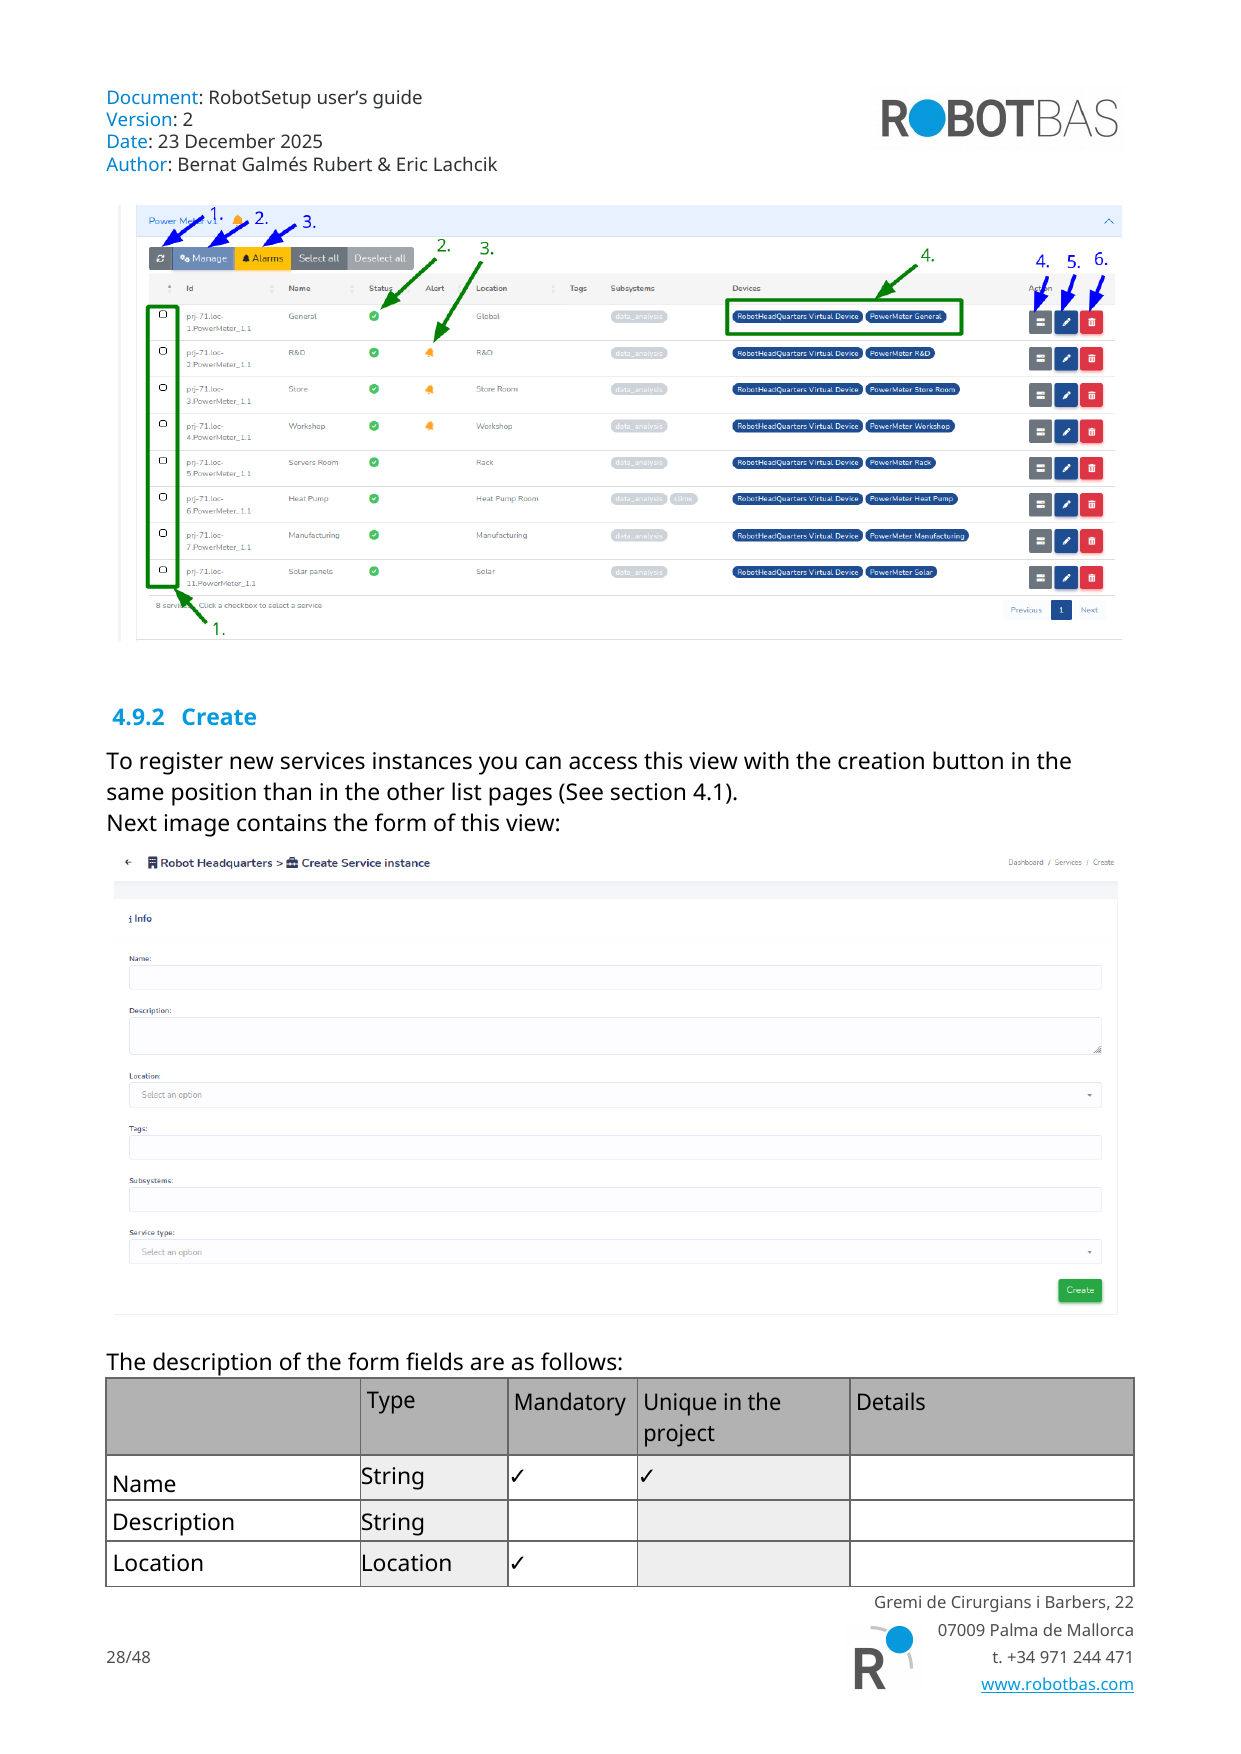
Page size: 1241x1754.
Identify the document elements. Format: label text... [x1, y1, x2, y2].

table_cell String [361, 1456, 507, 1499]
table_cell ✓ [509, 1542, 637, 1586]
table_header Unique in the project [638, 1379, 849, 1454]
table_cell [851, 1456, 1133, 1499]
table_cell [638, 1542, 849, 1586]
text To register new services instances you can access this view with the creation button in the same position than in the other list pages (See section 4.1). [106, 745, 1134, 807]
table_cell Description [107, 1501, 360, 1540]
subtitle Create [106, 701, 1134, 732]
table_cell ✓ [509, 1456, 637, 1499]
table_cell [851, 1542, 1133, 1586]
table_cell Name [107, 1456, 360, 1499]
table_header Type [361, 1379, 507, 1454]
table_header Mandatory [509, 1379, 637, 1454]
table_header Details [851, 1379, 1133, 1454]
table_cell Location [107, 1542, 360, 1586]
table_cell ✓ [638, 1456, 849, 1499]
table_cell String [361, 1501, 507, 1540]
picture [114, 845, 1118, 1315]
text Next image contains the form of this view: [106, 807, 1134, 838]
picture [869, 86, 1125, 153]
picture [118, 205, 1123, 641]
table_header [107, 1379, 360, 1454]
text The description of the form fields are as follows: [106, 1346, 1134, 1377]
table_cell [851, 1501, 1133, 1540]
table_cell Location [361, 1542, 507, 1586]
picture [844, 1623, 923, 1692]
table_cell [638, 1501, 849, 1540]
table_cell [509, 1501, 637, 1540]
